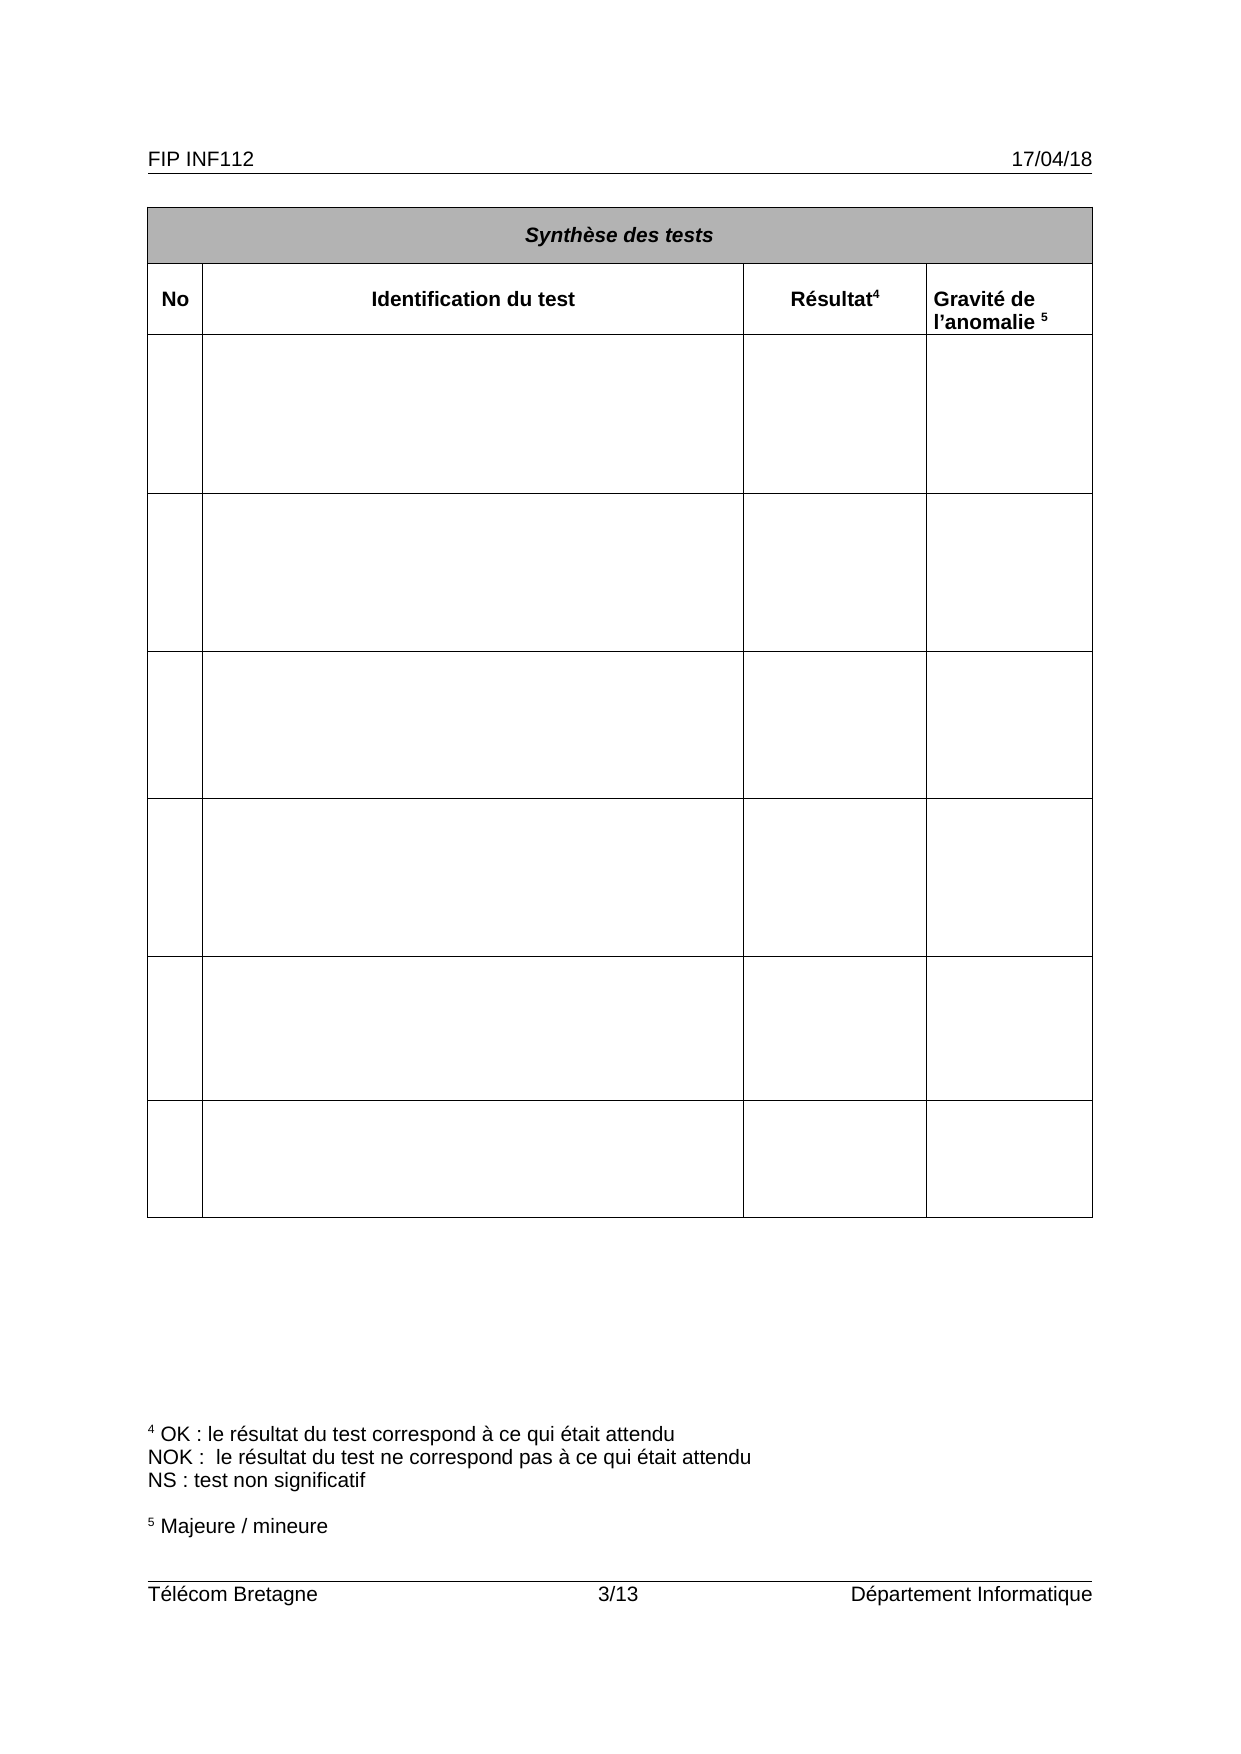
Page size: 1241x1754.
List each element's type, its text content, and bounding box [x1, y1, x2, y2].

table_cell [148, 494, 202, 651]
table_cell [744, 957, 926, 1099]
table_cell [148, 957, 202, 1099]
table_cell Résultat [744, 264, 926, 334]
table_cell [203, 652, 743, 798]
table_cell [148, 652, 202, 798]
table_cell [927, 799, 1092, 956]
table_cell [927, 335, 1092, 493]
table_cell [927, 494, 1092, 651]
table_cell [927, 1101, 1092, 1217]
table_cell [148, 1101, 202, 1217]
table_cell [744, 652, 926, 798]
table_cell Identification du test [203, 264, 743, 334]
table_cell [203, 494, 743, 651]
table_cell [744, 799, 926, 956]
table_cell [927, 957, 1092, 1099]
table_cell [148, 799, 202, 956]
table_cell [203, 957, 743, 1099]
table_cell Gravité de l’anomalie [927, 264, 1092, 334]
table_cell [203, 799, 743, 956]
table_cell No [148, 264, 202, 334]
table_cell [148, 335, 202, 493]
table_cell [203, 1101, 743, 1217]
table_cell [744, 1101, 926, 1217]
table_cell [927, 652, 1092, 798]
table_cell [744, 494, 926, 651]
table_cell [203, 335, 743, 493]
table_cell [744, 335, 926, 493]
table_header Synthèse des tests [148, 208, 1092, 263]
